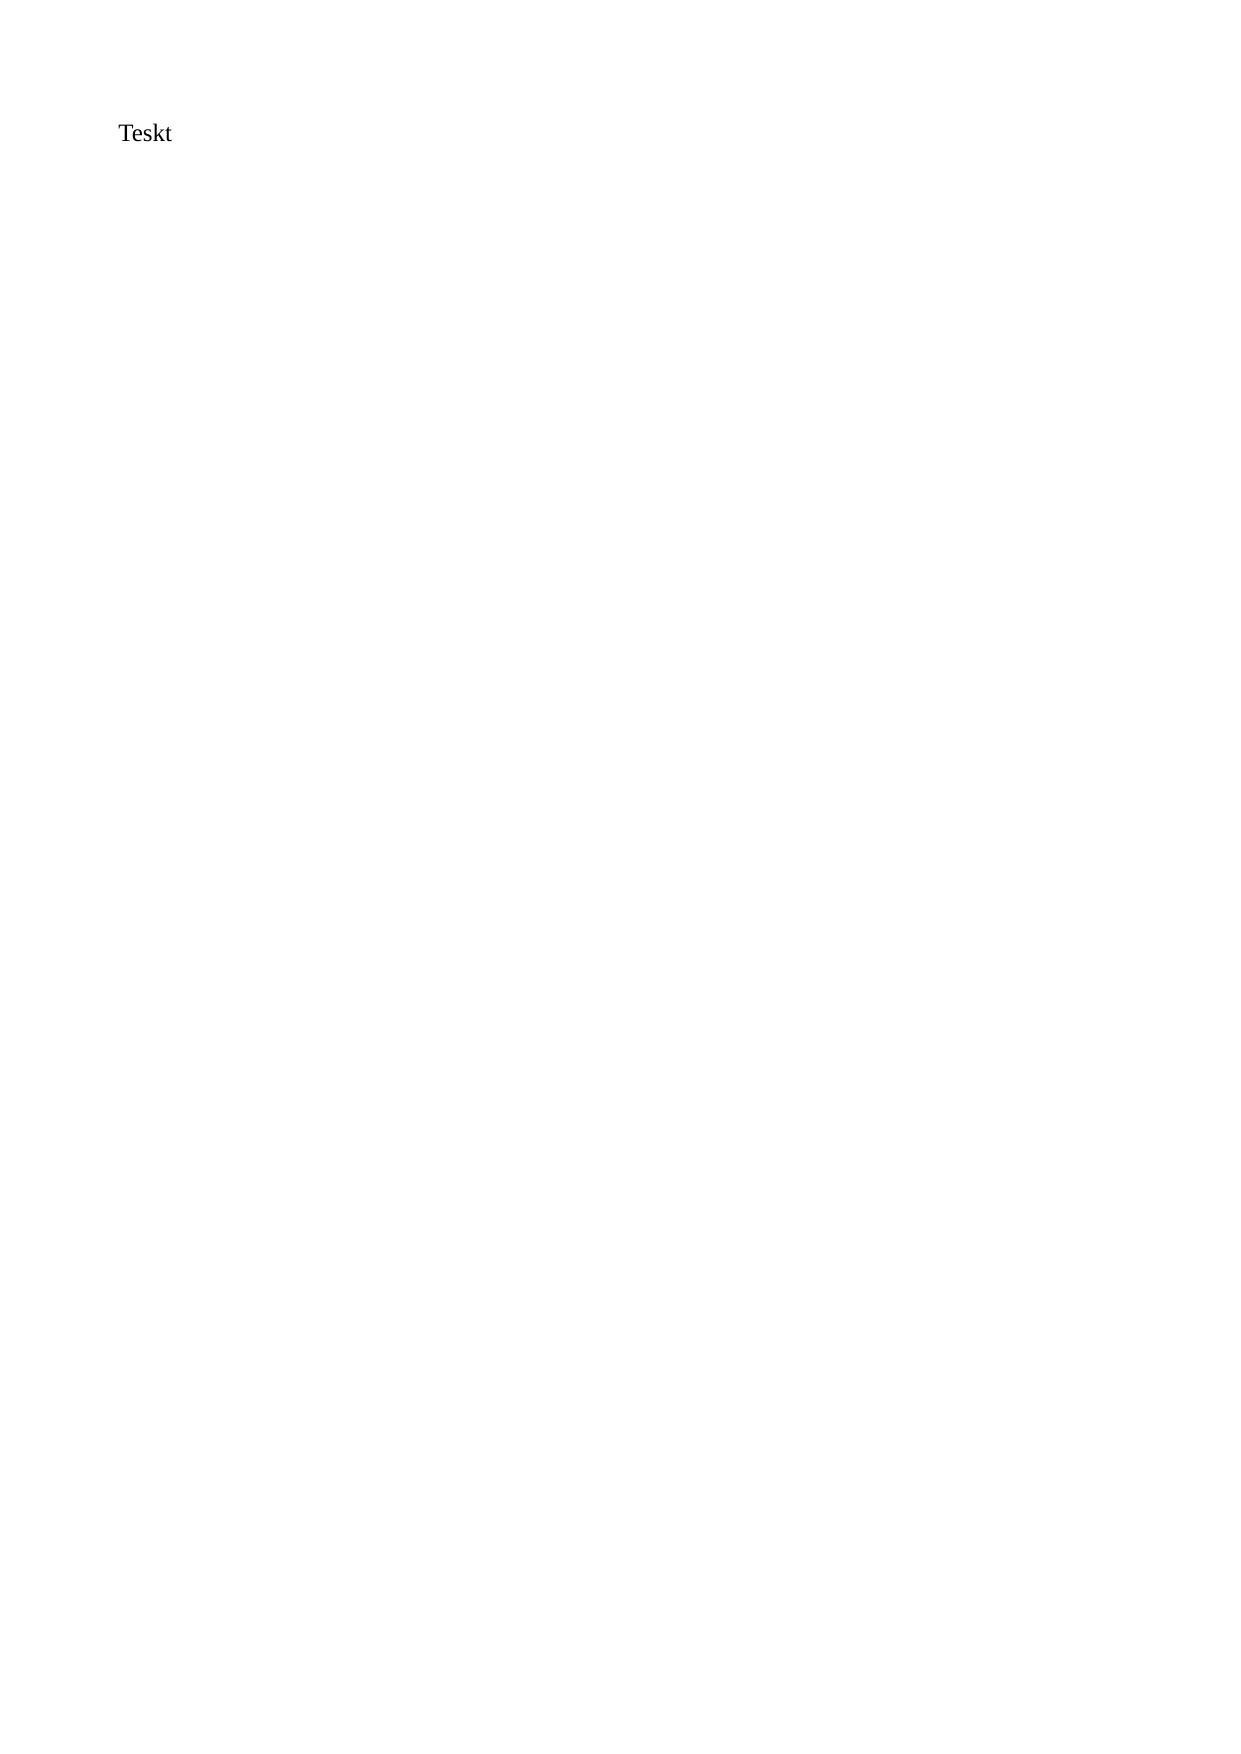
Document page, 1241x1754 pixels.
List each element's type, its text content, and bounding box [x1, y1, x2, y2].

text Teskt [118, 118, 1122, 147]
